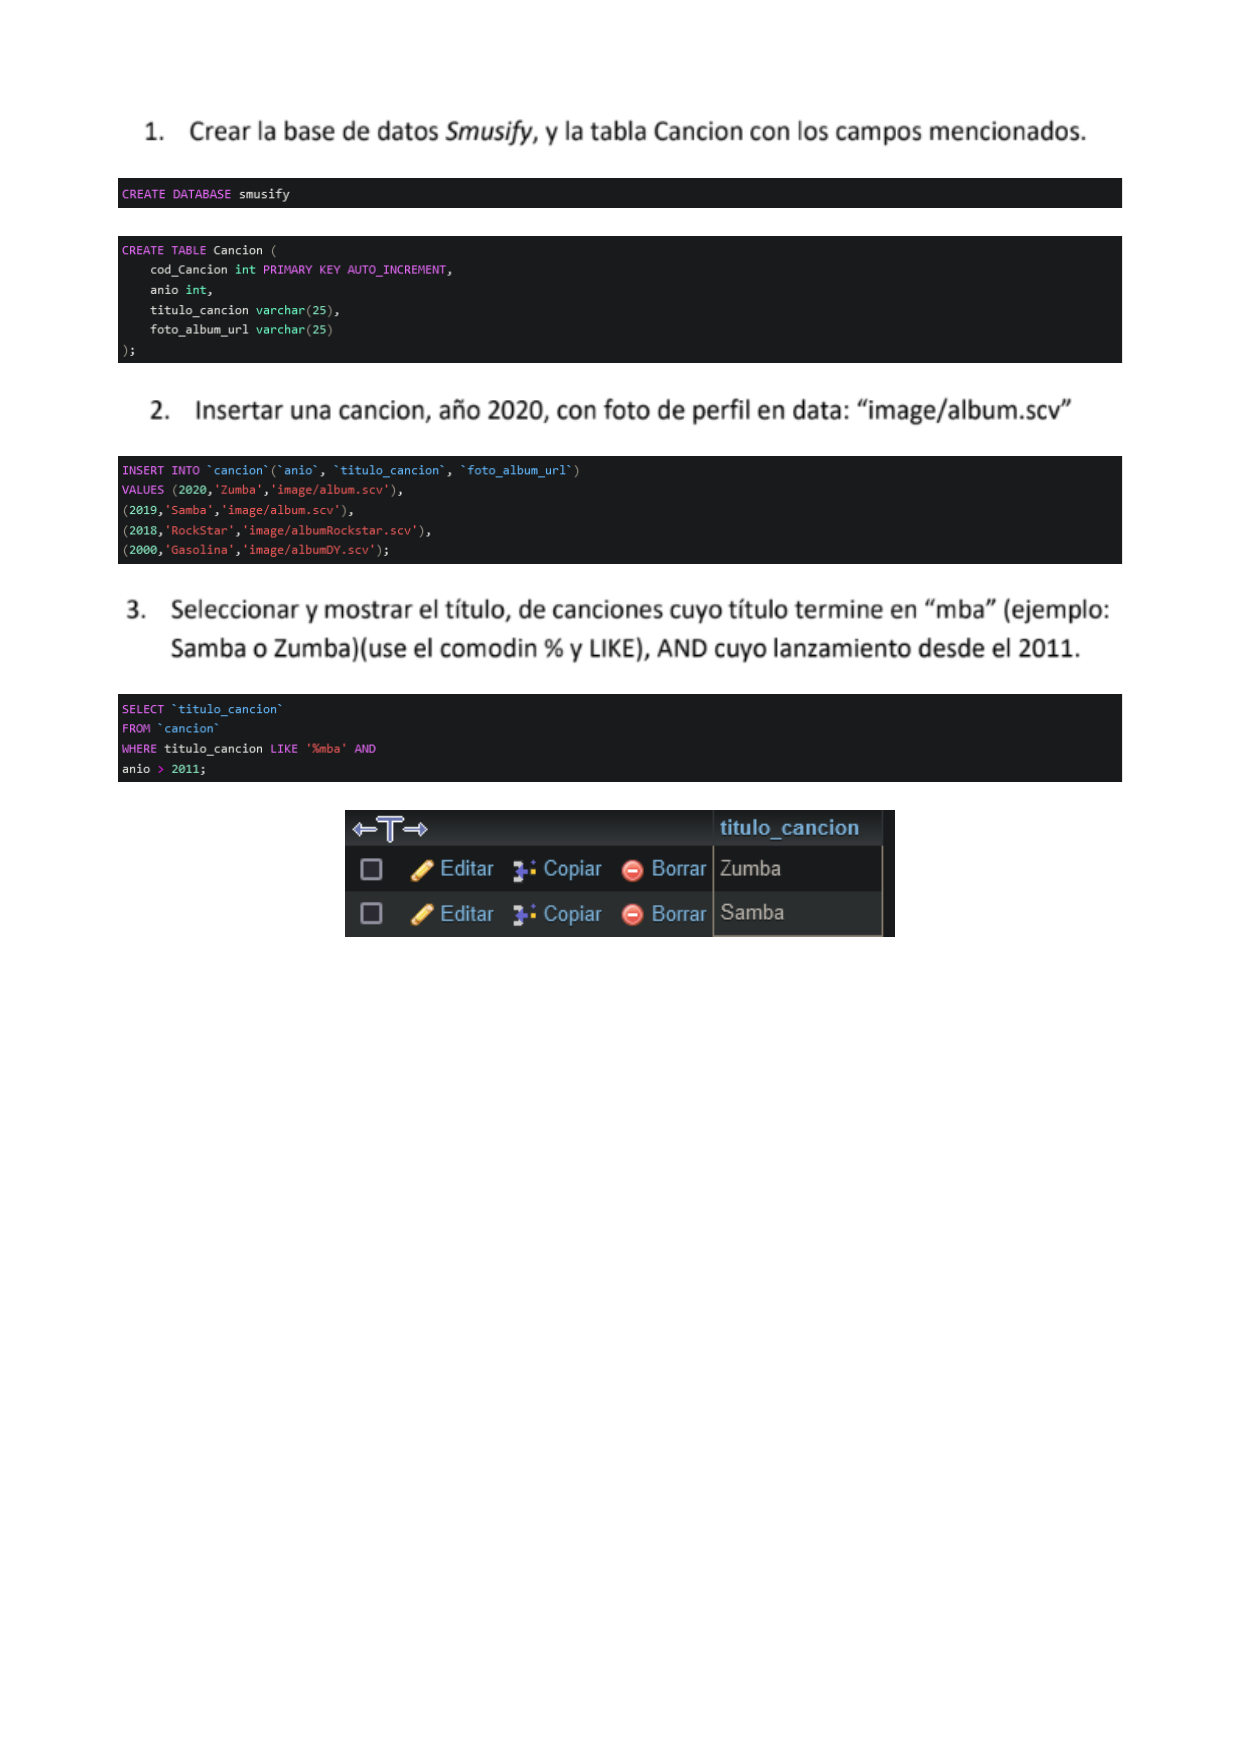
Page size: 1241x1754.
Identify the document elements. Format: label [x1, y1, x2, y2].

picture [118, 456, 1123, 564]
picture [345, 810, 895, 937]
picture [118, 694, 1123, 782]
picture [118, 178, 1123, 208]
picture [140, 391, 1100, 428]
picture [118, 592, 1123, 666]
picture [118, 236, 1123, 363]
picture [136, 118, 1104, 150]
